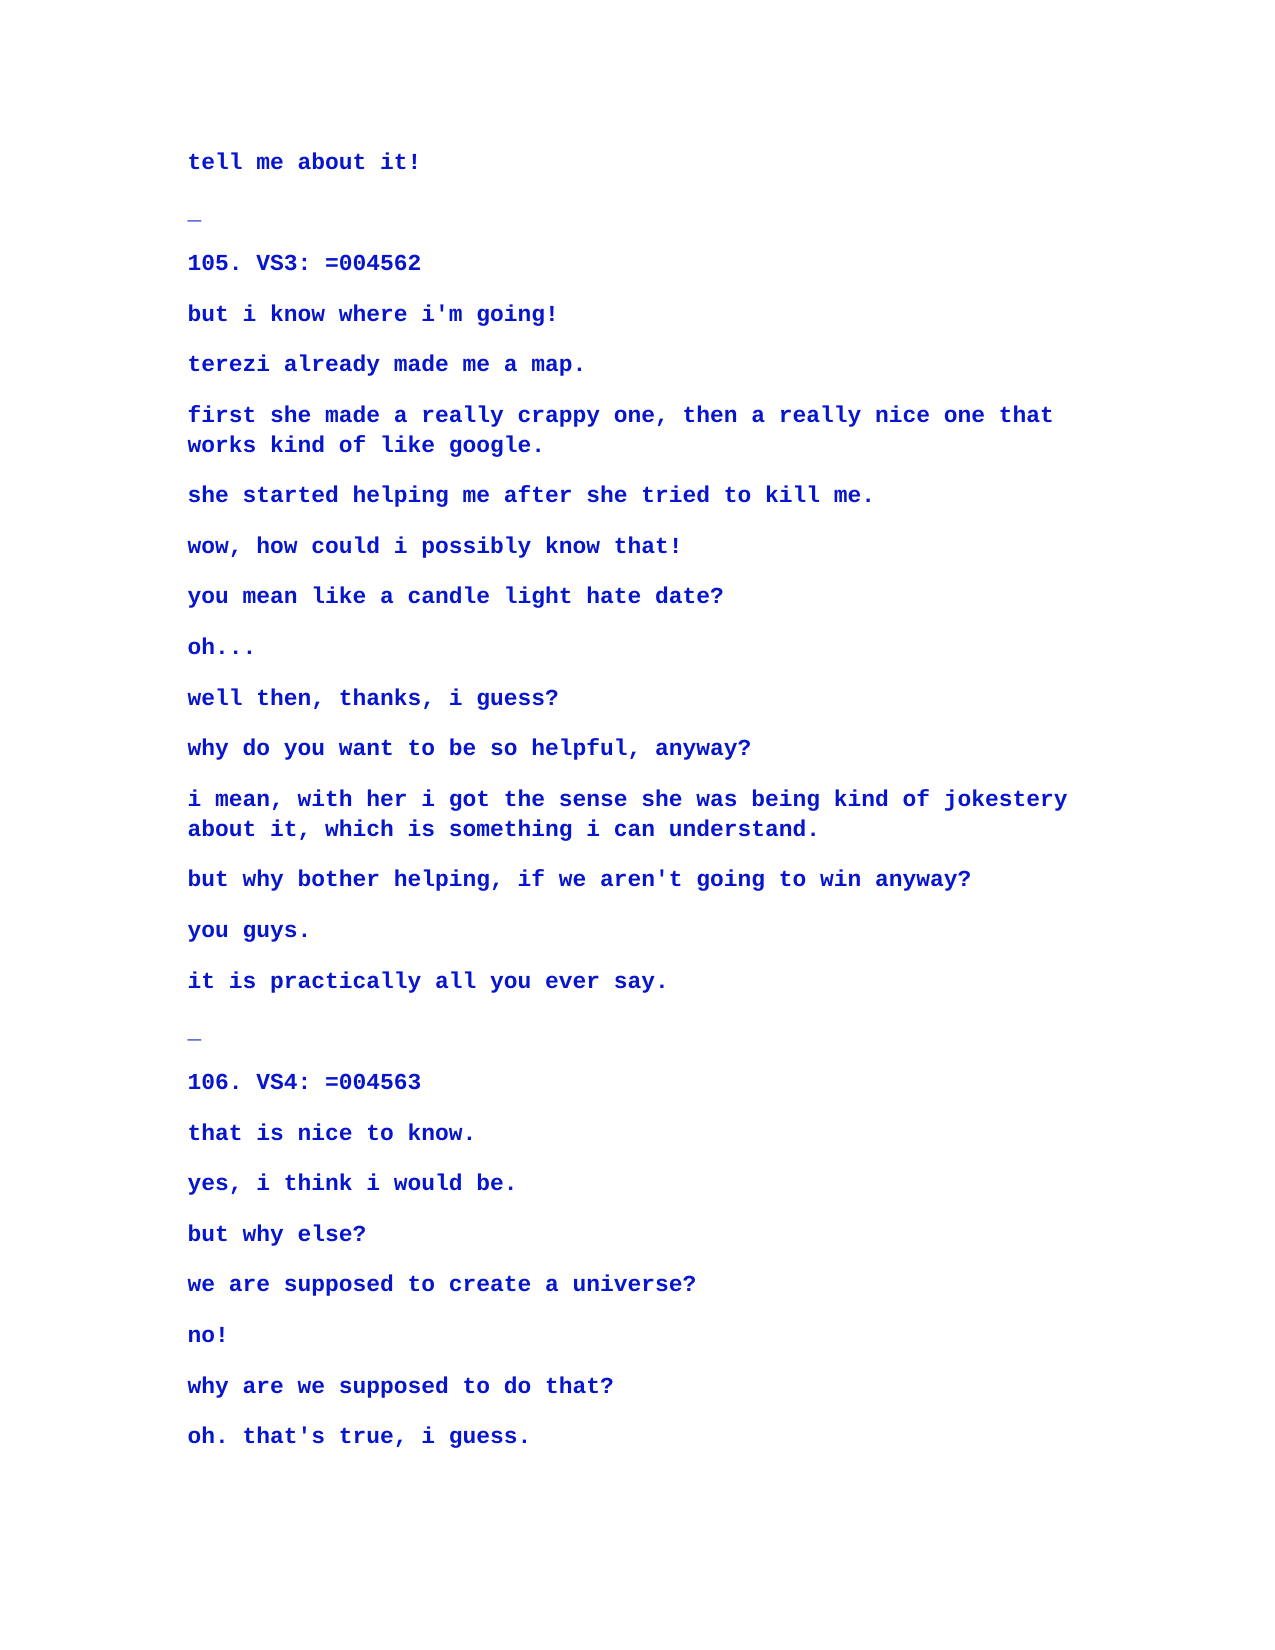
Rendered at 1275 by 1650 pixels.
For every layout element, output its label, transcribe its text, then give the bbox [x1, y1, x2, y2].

text oh... [187, 635, 1087, 661]
text that is nice to know. [187, 1121, 1087, 1147]
text 106. VS4: =004563 [187, 1070, 1087, 1096]
text but why else? [187, 1222, 1087, 1248]
text _ [187, 201, 1087, 227]
text why do you want to be so helpful, anyway? [187, 737, 1087, 763]
text _ [187, 1019, 1087, 1046]
text yes, i think i would be. [187, 1171, 1087, 1197]
text tell me about it! [187, 150, 1087, 176]
text we are supposed to create a universe? [187, 1273, 1087, 1299]
text it is practically all you ever say. [187, 969, 1087, 995]
text oh. that's true, i guess. [187, 1424, 1087, 1451]
text well then, thanks, i guess? [187, 686, 1087, 712]
text but why bother helping, if we aren't going to win anyway? [187, 868, 1087, 894]
text i mean, with her i got the sense she was being kind of jokestery about it, which is something i can understand. [187, 787, 1087, 843]
text wow, how could i possibly know that! [187, 534, 1087, 560]
text no! [187, 1323, 1087, 1349]
text 105. VS3: =004562 [187, 251, 1087, 277]
text first she made a really crappy one, then a really nice one that works kind of like google. [187, 403, 1087, 459]
text terezi already made me a map. [187, 352, 1087, 378]
text you mean like a candle light hate date? [187, 585, 1087, 611]
text she started helping me after she tried to kill me. [187, 483, 1087, 509]
text but i know where i'm going! [187, 302, 1087, 328]
text you guys. [187, 918, 1087, 944]
text why are we supposed to do that? [187, 1374, 1087, 1400]
